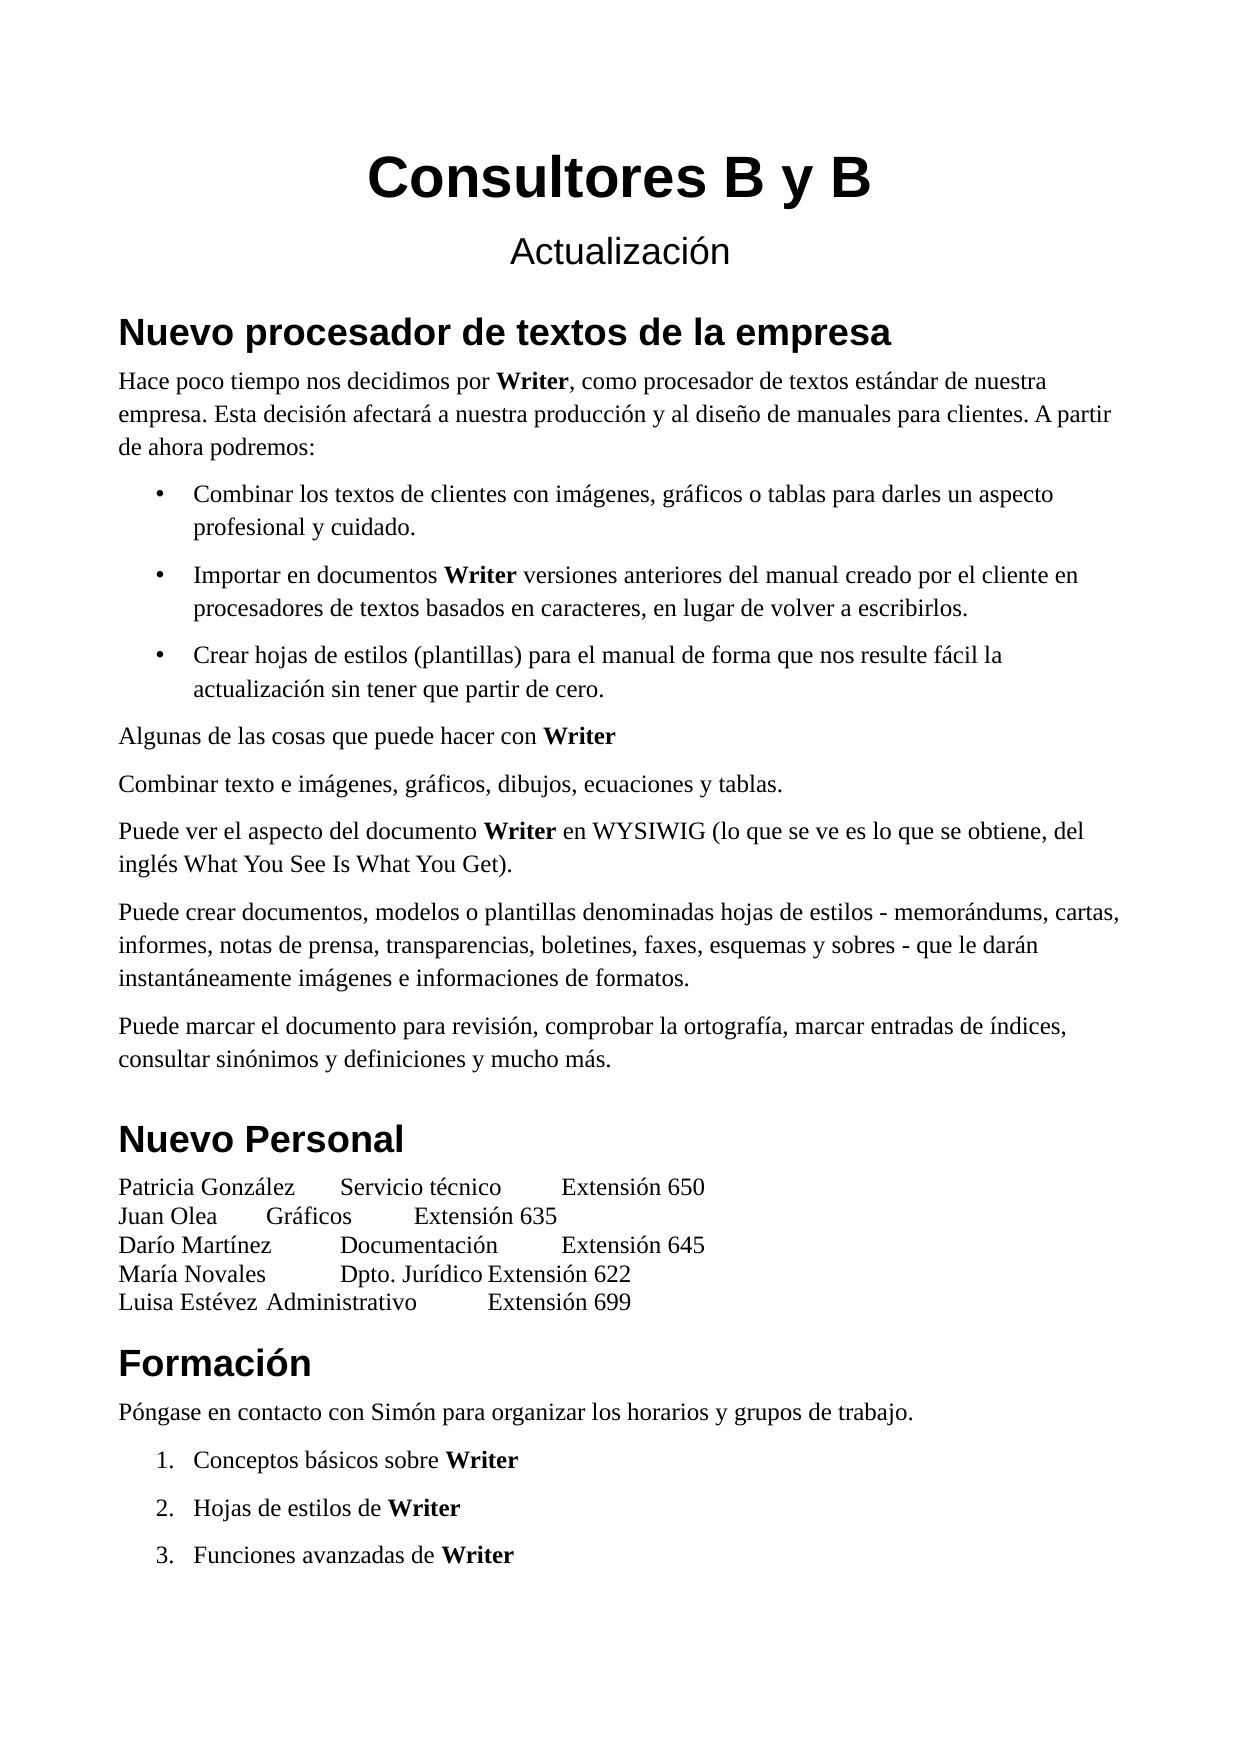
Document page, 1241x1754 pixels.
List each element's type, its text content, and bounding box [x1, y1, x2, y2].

text Puede marcar el documento para revisión, comprobar la ortografía, marcar entradas de índices, consultar sinónimos y definiciones y mucho más. [118, 1011, 1122, 1072]
text Póngase en contacto con Simón para organizar los horarios y grupos de trabajo. [118, 1397, 1122, 1426]
text Darío Martínez Documentación Extensión 645 [118, 1230, 1122, 1259]
list Importar en documentos Writer versiones anteriores del manual creado por el cliente en procesadores de textos basados en caracteres, en lugar de volver a escribirlos. [156, 560, 1122, 622]
text Patricia González Servicio técnico Extensión 650 [118, 1172, 1122, 1201]
text Puede crear documentos, modelos o plantillas denominadas hojas de estilos - memorándums, cartas, informes, notas de prensa, transparencias, boletines, faxes, esquemas y sobres - que le darán instantáneamente imágenes e informaciones de formatos. [118, 897, 1122, 992]
list Conceptos básicos sobre Writer [156, 1445, 1122, 1474]
text Combinar texto e imágenes, gráficos, dibujos, ecuaciones y tablas. [118, 769, 1122, 798]
subtitle Nuevo Personal [118, 1116, 1122, 1160]
text Hace poco tiempo nos decidimos por Writer, como procesador de textos estándar de nuestra empresa. Esta decisión afectará a nuestra producción y al diseño de manuales para clientes. A partir de ahora podremos: [118, 366, 1122, 461]
text María Novales Dpto. Jurídico Extensión 622 [118, 1259, 1122, 1287]
text Juan Olea Gráficos Extensión 635 [118, 1201, 1122, 1230]
list Funciones avanzadas de Writer [156, 1540, 1122, 1569]
subtitle Actualización [118, 229, 1122, 272]
subtitle Nuevo procesador de textos de la empresa [118, 309, 1122, 353]
subtitle Formación [118, 1341, 1122, 1385]
list Combinar los textos de clientes con imágenes, gráficos o tablas para darles un aspecto profesional y cuidado. [156, 479, 1122, 541]
title Consultores B y B [118, 143, 1122, 210]
text Algunas de las cosas que puede hacer con Writer [118, 721, 1122, 750]
text Puede ver el aspecto del documento Writer en WYSIWIG (lo que se ve es lo que se obtiene, del inglés What You See Is What You Get). [118, 816, 1122, 878]
list Hojas de estilos de Writer [156, 1493, 1122, 1521]
text Luisa Estévez Administrativo Extensión 699 [118, 1287, 1122, 1316]
list Crear hojas de estilos (plantillas) para el manual de forma que nos resulte fácil la actualización sin tener que partir de cero. [156, 641, 1122, 702]
